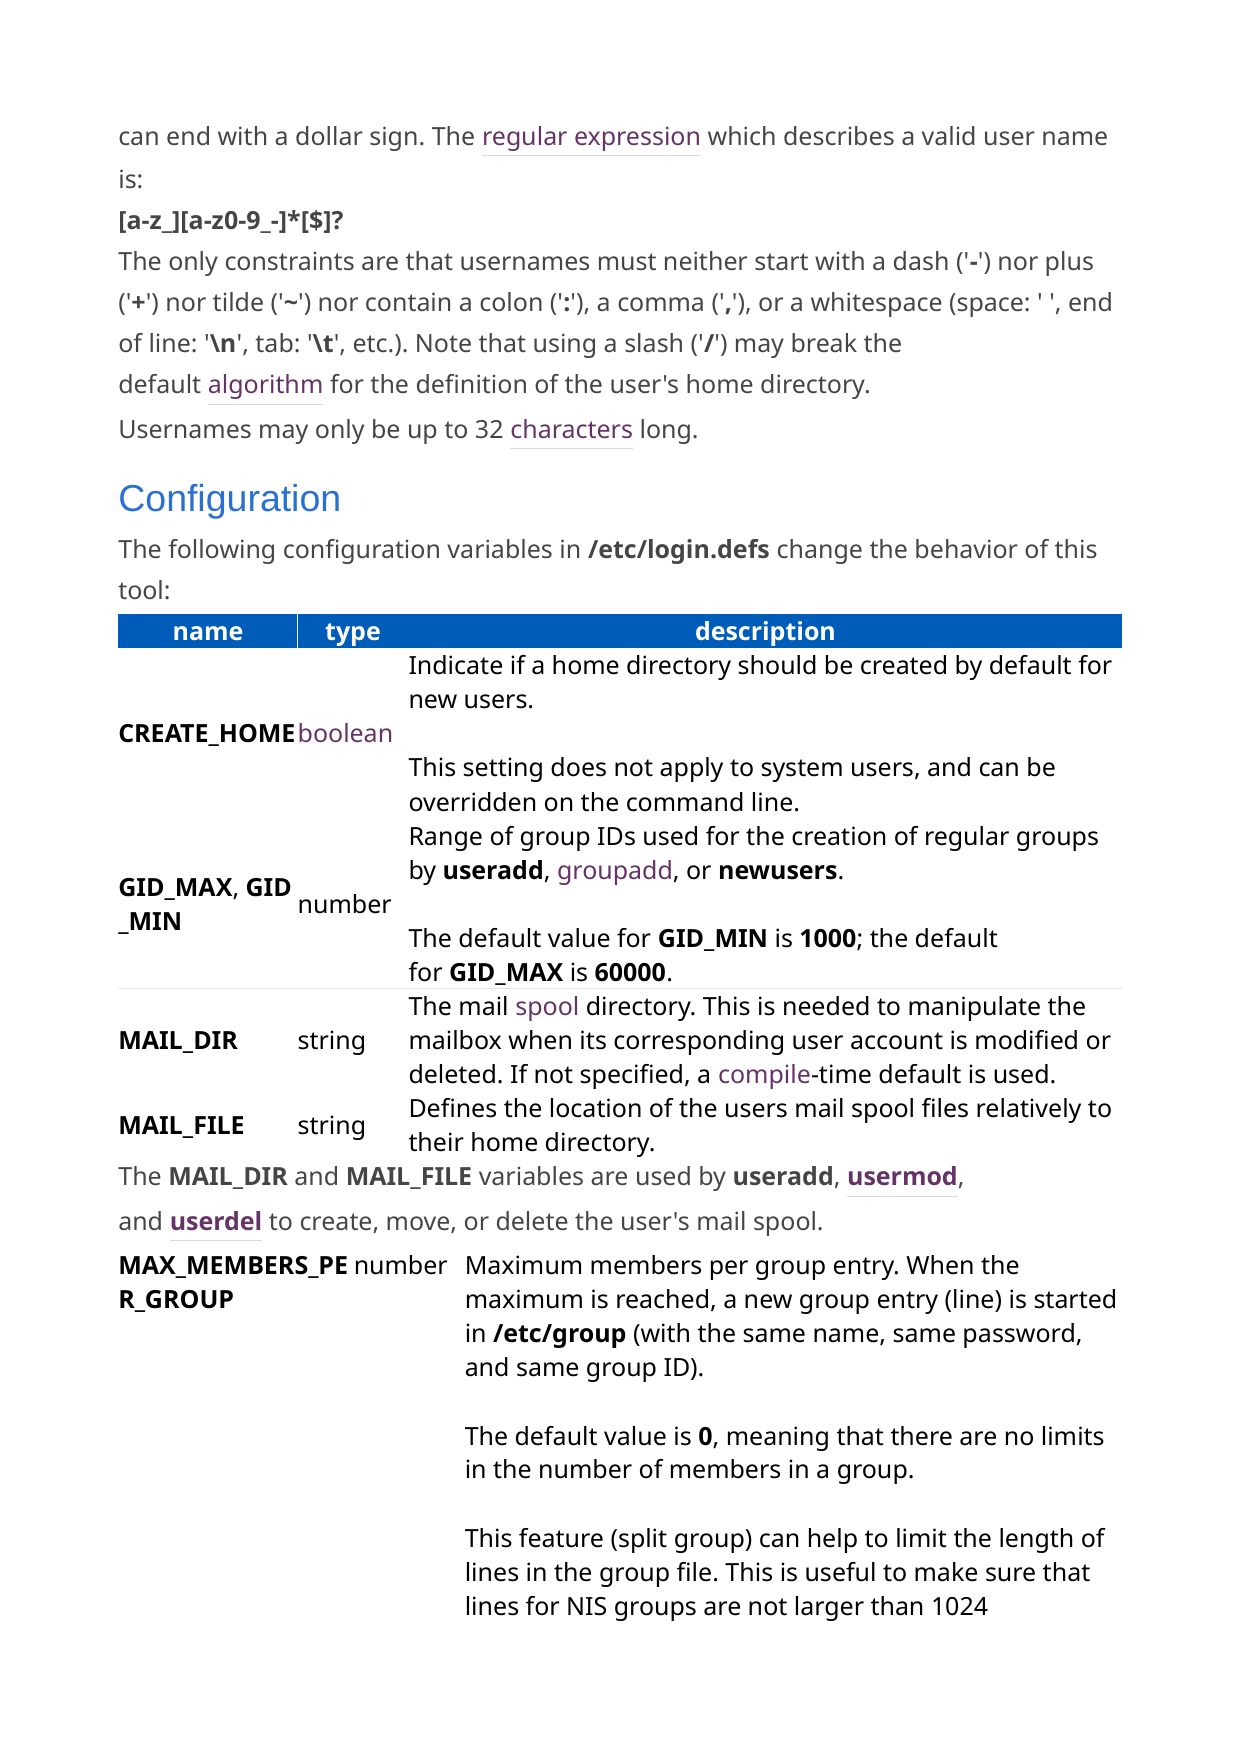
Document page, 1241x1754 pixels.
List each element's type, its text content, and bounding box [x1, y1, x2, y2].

table_header Maximum members per group entry. When the maximum is reached, a new group entry (line) is started in /etc/group (with the same name, same password, and same group ID). The default value is 0, meaning that there are no limits in the number of members in a group. This feature (split group) can help to limit the length of lines in the group file. This is useful to make sure that lines for NIS groups are not larger than 1024 [465, 1248, 1122, 1622]
text The following configuration variables in /etc/login.defs change the behavior of this tool: [118, 532, 1122, 607]
table_cell string [298, 989, 408, 1091]
table_header MAX_MEMBERS_PER_GROUP [118, 1248, 353, 1622]
table_cell CREATE_HOME [118, 648, 297, 818]
subtitle Configuration [118, 477, 1122, 520]
table_header name [118, 614, 297, 648]
table_cell The mail spool directory. This is needed to manipulate the mailbox when its corresponding user account is modified or deleted. If not specified, a compile-time default is used. [408, 989, 1122, 1091]
table_cell MAIL_DIR [118, 989, 297, 1091]
text Usernames may only be up to 32 characters long. [118, 411, 1122, 448]
table_cell Indicate if a home directory should be created by default for new users. This setting does not apply to system users, and can be overridden on the command line. [408, 648, 1122, 818]
table_cell number [298, 818, 408, 988]
table_cell MAIL_FILE [118, 1091, 297, 1159]
text [a-z_][a-z0-9_-]*[$]? [118, 203, 1122, 237]
text The MAIL_DIR and MAIL_FILE variables are used by useradd, usermod, and userdel to create, move, or delete the user's mail spool. [118, 1159, 1122, 1240]
table_header type [298, 614, 408, 648]
table_header description [408, 614, 1122, 648]
table_cell boolean [298, 648, 408, 818]
table_cell string [298, 1091, 408, 1159]
text can end with a dollar sign. The regular expression which describes a valid user name is: [118, 118, 1122, 196]
table_cell GID_MAX, GID_MIN [118, 818, 297, 988]
table_header number [354, 1248, 464, 1622]
table_cell Range of group IDs used for the creation of regular groups by useradd, groupadd, or newusers. The default value for GID_MIN is 1000; the default for GID_MAX is 60000. [408, 818, 1122, 988]
text The only constraints are that usernames must neither start with a dash ('-') nor plus ('+') nor tilde ('~') nor contain a colon (':'), a comma (','), or a whitespace (space: ' ', end of line: '\n', tab: '\t', etc.). Note that using a slash ('/') may break the default algorithm for the definition of the user's home directory. [118, 244, 1122, 404]
table_cell Defines the location of the users mail spool files relatively to their home directory. [408, 1091, 1122, 1159]
